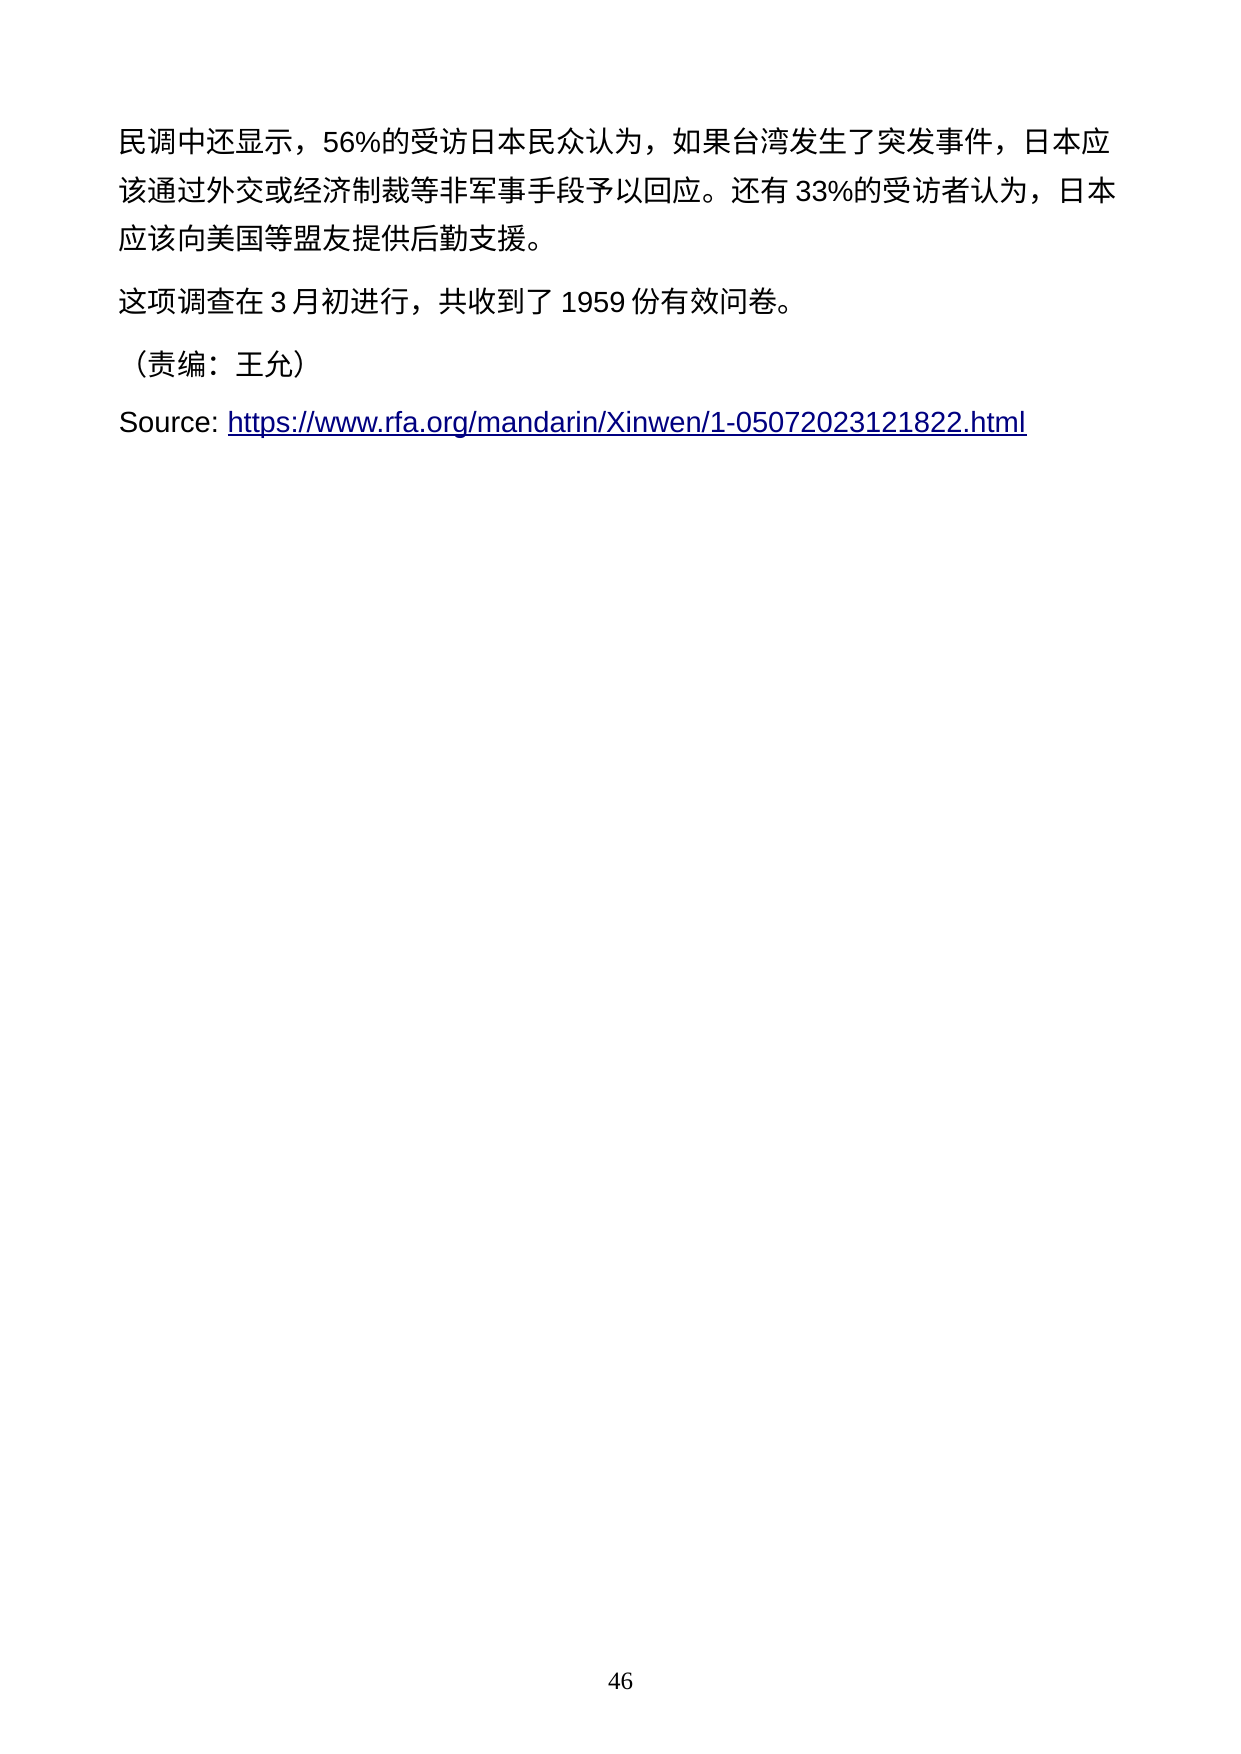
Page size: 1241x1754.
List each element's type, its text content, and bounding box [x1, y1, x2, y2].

text （责编：王允） [118, 342, 1122, 384]
text 这项调查在3月初进行，共收到了1959份有效问卷。 [118, 279, 1122, 321]
text Source: https://www.rfa.org/mandarin/Xinwen/1-05072023121822.html [118, 405, 1122, 438]
text 民调中还显示，56%的受访日本民众认为，如果台湾发生了突发事件，日本应该通过外交或经济制裁等非军事手段予以回应。还有33%的受访者认为，日本应该向美国等盟友提供后勤支援。 [118, 118, 1122, 258]
